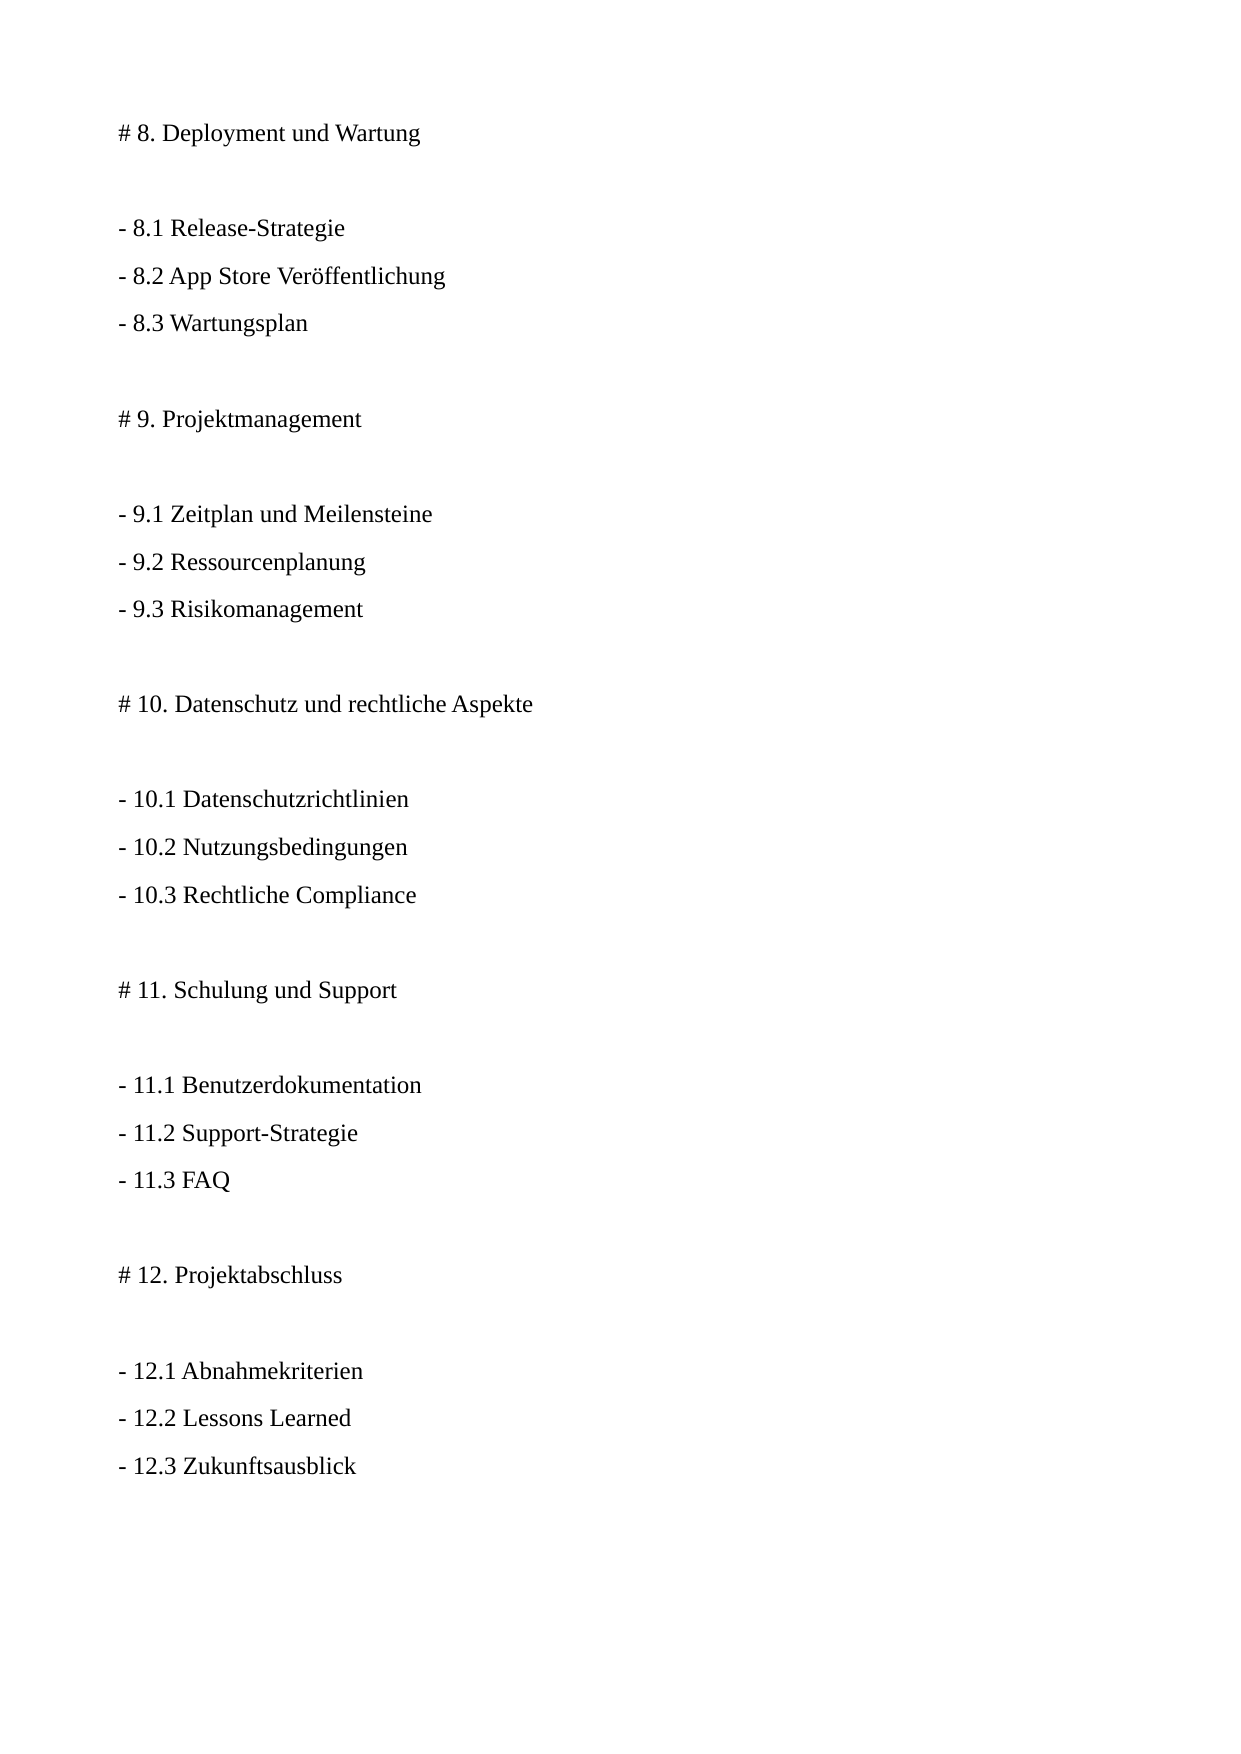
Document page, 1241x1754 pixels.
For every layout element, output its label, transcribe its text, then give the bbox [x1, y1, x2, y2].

text - 10.2 Nutzungsbedingungen [118, 832, 1122, 861]
text - 12.3 Zukunftsausblick [118, 1451, 1122, 1480]
text - 9.3 Risikomanagement [118, 594, 1122, 623]
text - 11.2 Support-Strategie [118, 1118, 1122, 1147]
text - 12.1 Abnahmekriterien [118, 1356, 1122, 1384]
text - 9.2 Ressourcenplanung [118, 547, 1122, 575]
text - 11.3 FAQ [118, 1165, 1122, 1194]
text # 8. Deployment und Wartung [118, 118, 1122, 147]
text # 11. Schulung und Support [118, 975, 1122, 1004]
text - 8.3 Wartungsplan [118, 308, 1122, 337]
text # 12. Projektabschluss [118, 1261, 1122, 1289]
text - 8.2 App Store Veröffentlichung [118, 261, 1122, 290]
text - 10.3 Rechtliche Compliance [118, 880, 1122, 908]
text # 10. Datenschutz und rechtliche Aspekte [118, 689, 1122, 718]
text - 9.1 Zeitplan und Meilensteine [118, 499, 1122, 528]
text - 10.1 Datenschutzrichtlinien [118, 784, 1122, 813]
text - 11.1 Benutzerdokumentation [118, 1070, 1122, 1099]
text - 12.2 Lessons Learned [118, 1403, 1122, 1432]
text - 8.1 Release-Strategie [118, 213, 1122, 242]
text # 9. Projektmanagement [118, 404, 1122, 432]
